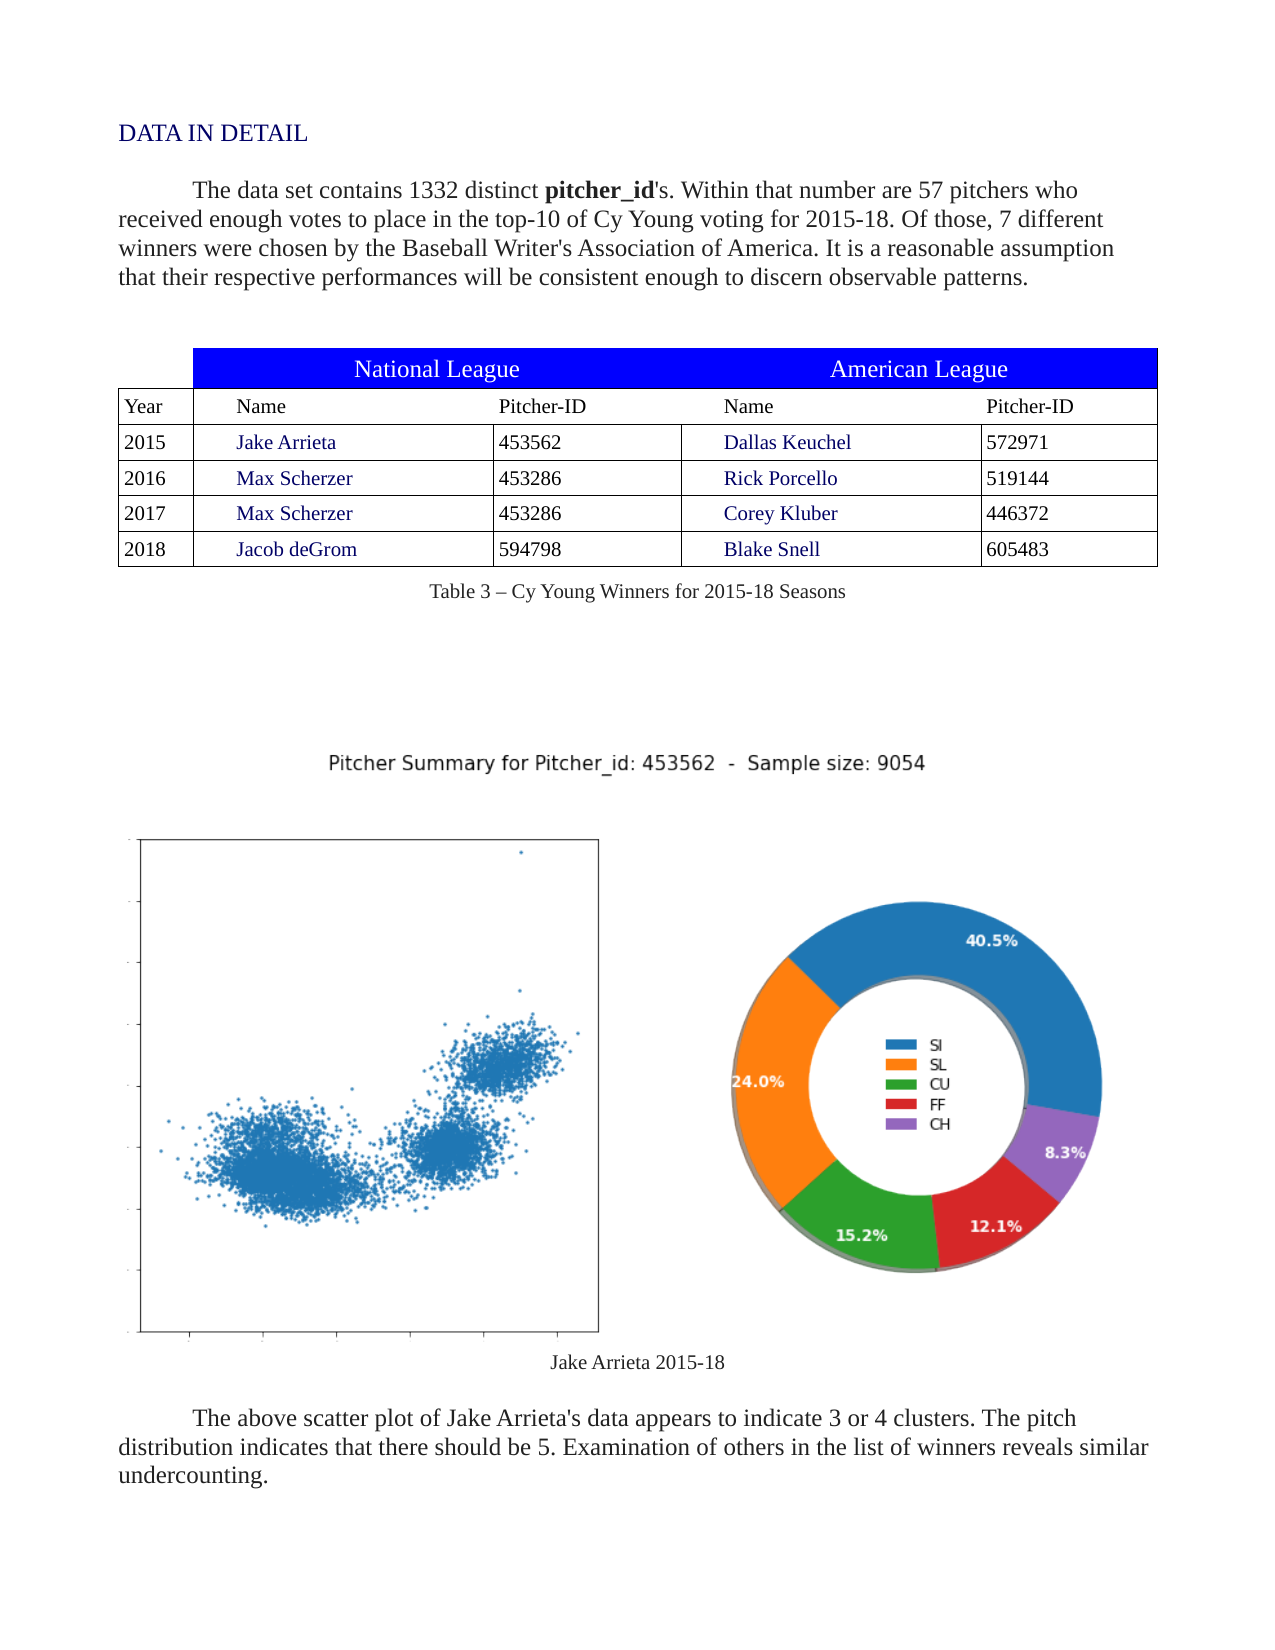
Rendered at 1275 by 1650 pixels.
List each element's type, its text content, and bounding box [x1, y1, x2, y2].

table_cell Name [718, 389, 943, 424]
table_cell [456, 496, 493, 531]
table_cell [194, 532, 231, 566]
text The above scatter plot of Jake Arrieta's data appears to indicate 3 or 4 clusters. The pitch distribution indicates that there should be 5. Examination of others in the list of winners reveals similar undercounting. [118, 1403, 1157, 1489]
text Jake Arrieta 2015-18 [118, 1351, 1157, 1374]
table_cell Name [231, 389, 456, 424]
table_cell 453286 [494, 496, 681, 531]
table_cell 2018 [119, 532, 193, 566]
table_cell 2015 [119, 425, 193, 459]
table_header American League [681, 348, 1157, 388]
table_cell [943, 532, 981, 566]
table_cell [456, 532, 493, 566]
table_cell Jake Arrieta [231, 425, 456, 459]
table_cell Pitcher-ID [981, 389, 1157, 424]
table_cell 605483 [982, 532, 1157, 566]
table_cell [194, 425, 231, 459]
text Table 3 – Cy Young Winners for 2015-18 Seasons [118, 578, 1157, 603]
table_cell 446372 [982, 496, 1157, 531]
table_cell [943, 425, 981, 459]
table_cell [682, 461, 718, 495]
table_cell 453286 [494, 461, 681, 495]
text The data set contains 1332 distinct pitcher_id's. Within that number are 57 pitchers who received enough votes to place in the top-10 of Cy Young voting for 2015-18. Of those, 7 different winners were chosen by the Baseball Writer's Association of America. It is a reasonable assumption that their respective performances will be consistent enough to discern observable patterns. [118, 176, 1157, 319]
table_cell Pitcher-ID [493, 389, 681, 424]
table_cell [456, 425, 493, 459]
table_cell [943, 496, 981, 531]
table_cell [943, 389, 981, 424]
table_cell [682, 425, 718, 459]
table_cell [682, 496, 718, 531]
table_cell Rick Porcello [718, 461, 943, 495]
table_cell 594798 [494, 532, 681, 566]
picture [118, 746, 1157, 1351]
table_cell [194, 461, 231, 495]
table_cell Blake Snell [718, 532, 943, 566]
table_cell [194, 389, 231, 424]
table_header National League [193, 348, 681, 388]
table_cell Dallas Keuchel [718, 425, 943, 459]
table_header [118, 348, 193, 388]
table_cell Max Scherzer [231, 461, 456, 495]
table_cell 572971 [982, 425, 1157, 459]
table_cell [943, 461, 981, 495]
table_cell Year [119, 389, 193, 424]
table_cell [194, 496, 231, 531]
table_cell 453562 [494, 425, 681, 459]
table_cell [681, 389, 718, 424]
table_cell 2016 [119, 461, 193, 495]
table_cell [456, 389, 493, 424]
table_cell Max Scherzer [231, 496, 456, 531]
table_cell Corey Kluber [718, 496, 943, 531]
table_cell 2017 [119, 496, 193, 531]
table_cell [456, 461, 493, 495]
table_cell 519144 [982, 461, 1157, 495]
subtitle DATA IN DETAIL [118, 118, 1157, 147]
table_cell Jacob deGrom [231, 532, 456, 566]
table_cell [682, 532, 718, 566]
